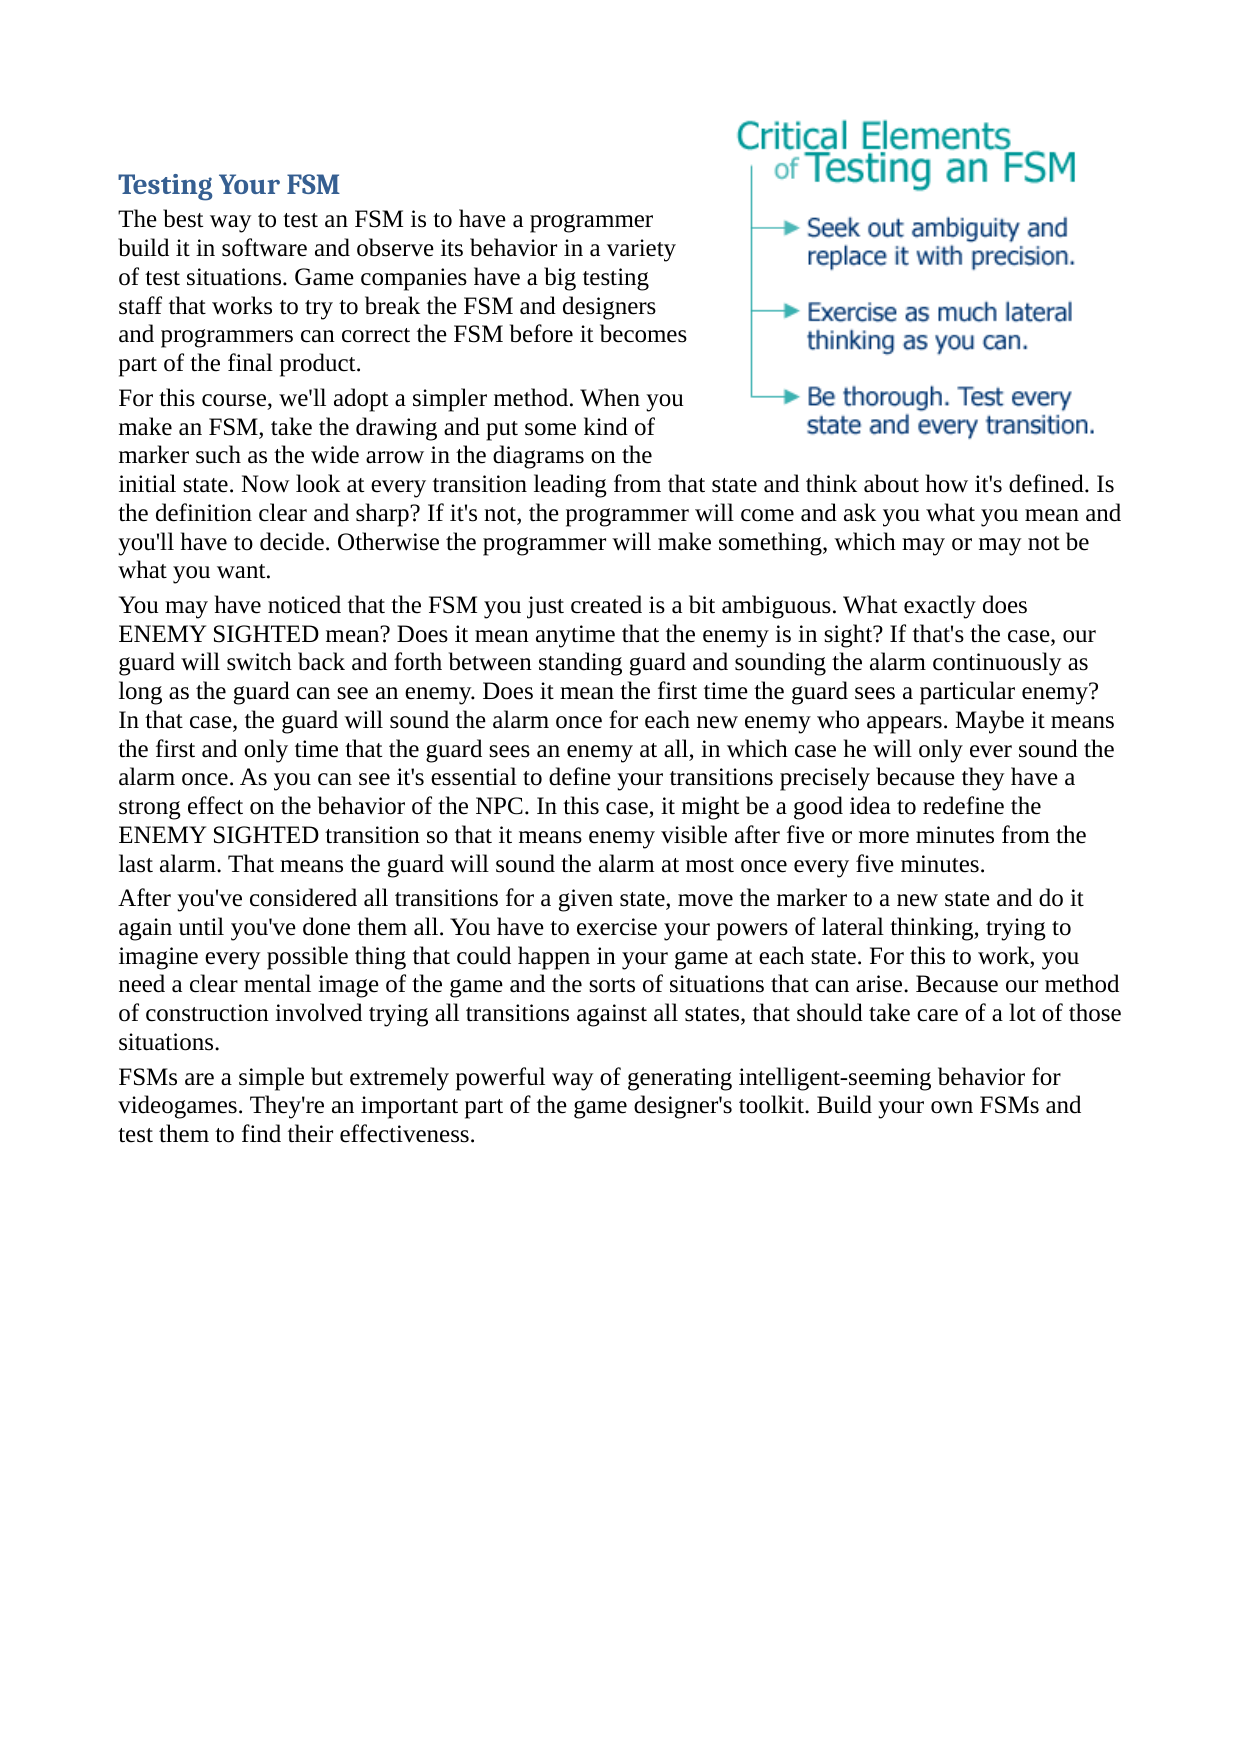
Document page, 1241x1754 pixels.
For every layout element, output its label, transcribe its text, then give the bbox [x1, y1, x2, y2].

text After you've considered all transitions for a given state, move the marker to a new state and do it again until you've done them all. You have to exercise your powers of lateral thinking, trying to imagine every possible thing that could happen in your game at each state. For this to work, you need a clear mental image of the game and the sorts of situations that can arise. Because our method of construction involved trying all transitions against all states, that should take care of a lot of those situations. [118, 883, 1122, 1056]
text You may have noticed that the FSM you just created is a bit ambiguous. What exactly does ENEMY SIGHTED mean? Does it mean anytime that the enemy is in sight? If that's the case, our guard will switch back and forth between standing guard and sounding the alarm continuously as long as the guard can see an enemy. Does it mean the first time the guard sees a particular enemy? In that case, the guard will sound the alarm once for each new enemy who appears. Maybe it means the first and only time that the guard sees an enemy at all, in which case he will only ever sound the alarm once. As you can see it's essential to define your transitions precisely because they have a strong effect on the behavior of the NPC. In this case, it might be a good idea to redefine the ENEMY SIGHTED transition so that it means enemy visible after five or more minutes from the last alarm. That means the guard will sound the alarm at most once every five minutes. [118, 590, 1122, 877]
text For this course, we'll adopt a simpler method. When you make an FSM, take the drawing and put some kind of marker such as the wide arrow in the diagrams on the initial state. Now look at every transition leading from that state and think about how it's defined. Is the definition clear and sharp? If it's not, the programmer will come and ask you what you mean and you'll have to decide. Otherwise the programmer will make something, which may or may not be what you want. [118, 383, 1122, 584]
picture [715, 118, 1122, 451]
text FSMs are a simple but extremely powerful way of generating intelligent-seeming behavior for videogames. They're an important part of the game designer's toolkit. Build your own FSMs and test them to find their effectiveness. [118, 1062, 1122, 1148]
text The best way to test an FSM is to have a programmer build it in software and observe its behavior in a variety of test situations. Game companies have a big testing staff that works to try to break the FSM and designers and programmers can correct the FSM before it becomes part of the final product. [118, 204, 715, 377]
subtitle Testing Your FSM [118, 168, 715, 202]
